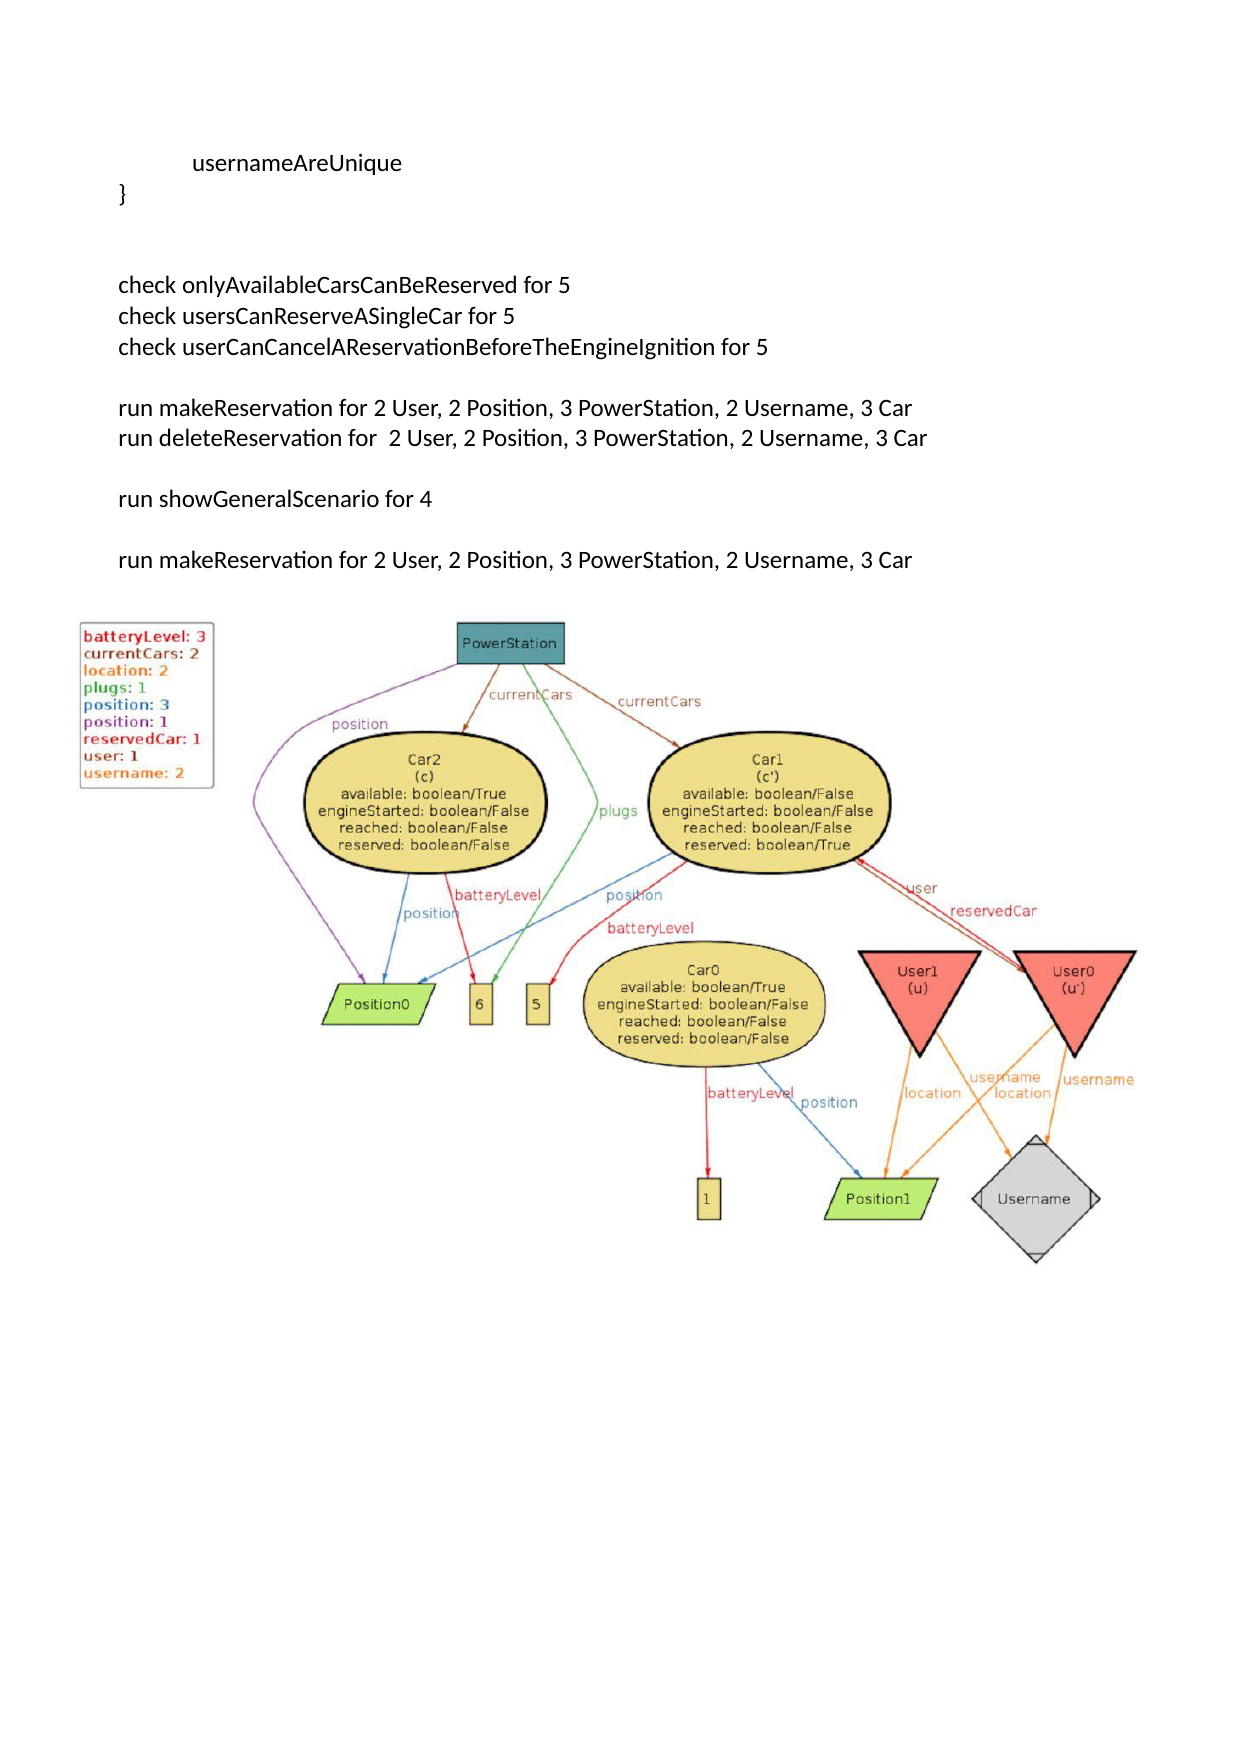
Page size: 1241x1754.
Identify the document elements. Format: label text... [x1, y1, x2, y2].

text check userCanCancelAReservationBeforeTheEngineIgnition for 5 [118, 331, 1122, 361]
text check onlyAvailableCarsCanBeReserved for 5 [118, 270, 1122, 300]
picture [76, 614, 1162, 1271]
text usernameAreUnique [118, 148, 1122, 178]
text run showGeneralScenario for 4 [118, 483, 1122, 514]
text } [118, 178, 1122, 209]
text run deleteReservation for 2 User, 2 Position, 3 PowerStation, 2 Username, 3 Car [118, 422, 1122, 453]
text check usersCanReserveASingleCar for 5 [118, 300, 1122, 331]
text run makeReservation for 2 User, 2 Position, 3 PowerStation, 2 Username, 3 Car [118, 392, 1122, 422]
text run makeReservation for 2 User, 2 Position, 3 PowerStation, 2 Username, 3 Car [118, 544, 1122, 575]
